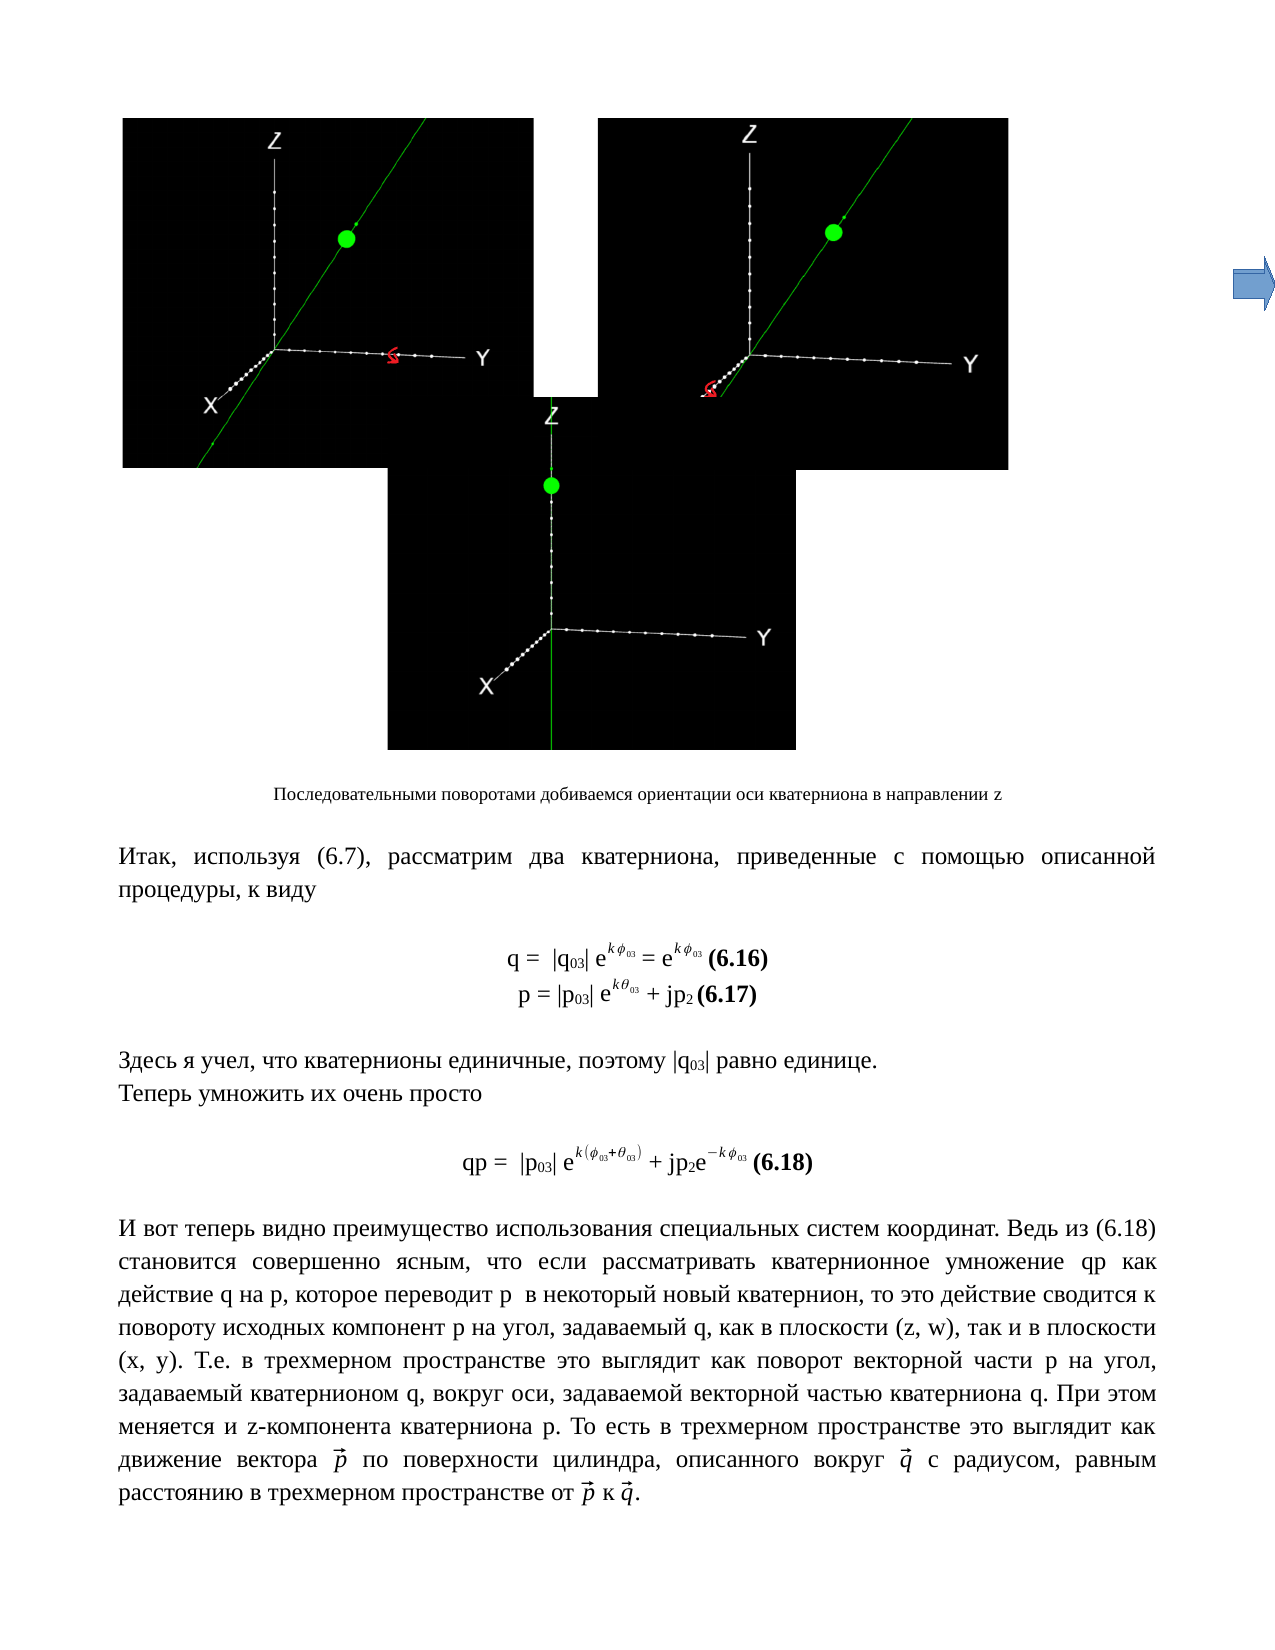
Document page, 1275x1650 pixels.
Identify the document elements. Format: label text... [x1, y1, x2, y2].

text И вот теперь видно преимущество использования специальных систем координат. Ведь из (6.18) становится совершенно ясным, что если рассматривать кватернионное умножение qp как действие q на p, которое переводит p в некоторый новый кватернион, то это действие сводится к повороту исходных компонент p на угол, задаваемый q, как в плоскости (z, w), так и в плоскости (x, y). Т.е. в трехмерном пространстве это выглядит как поворот векторной части p на угол, задаваемый кватернионом q, вокруг оси, задаваемой векторной частью кватерниона q. При этом меняется и z-компонента кватерниона p. То есть в трехмерном пространстве это выглядит как движение вектора по поверхности цилиндра, описанного вокруг с радиусом, равным расстоянию в трехмерном пространстве от к . [118, 1213, 1157, 1506]
text q = |q03| = (6.16) [118, 940, 1157, 971]
text qp = |p03| + jp2 (6.18) [118, 1144, 1157, 1176]
text p = |p03| + jp2 (6.17) [118, 976, 1157, 1007]
text Теперь умножить их очень просто [118, 1078, 1157, 1106]
text Итак, используя (6.7), рассматрим два кватерниона, приведенные с помощью описанной процедуры, к виду [118, 841, 1157, 902]
text Последовательными поворотами добиваемся ориентации оси кватерниона в направлении z [118, 783, 1157, 804]
text Здесь я учел, что кватернионы единичные, поэтому |q03| равно единице. [118, 1045, 1157, 1073]
picture [122, 118, 1009, 750]
